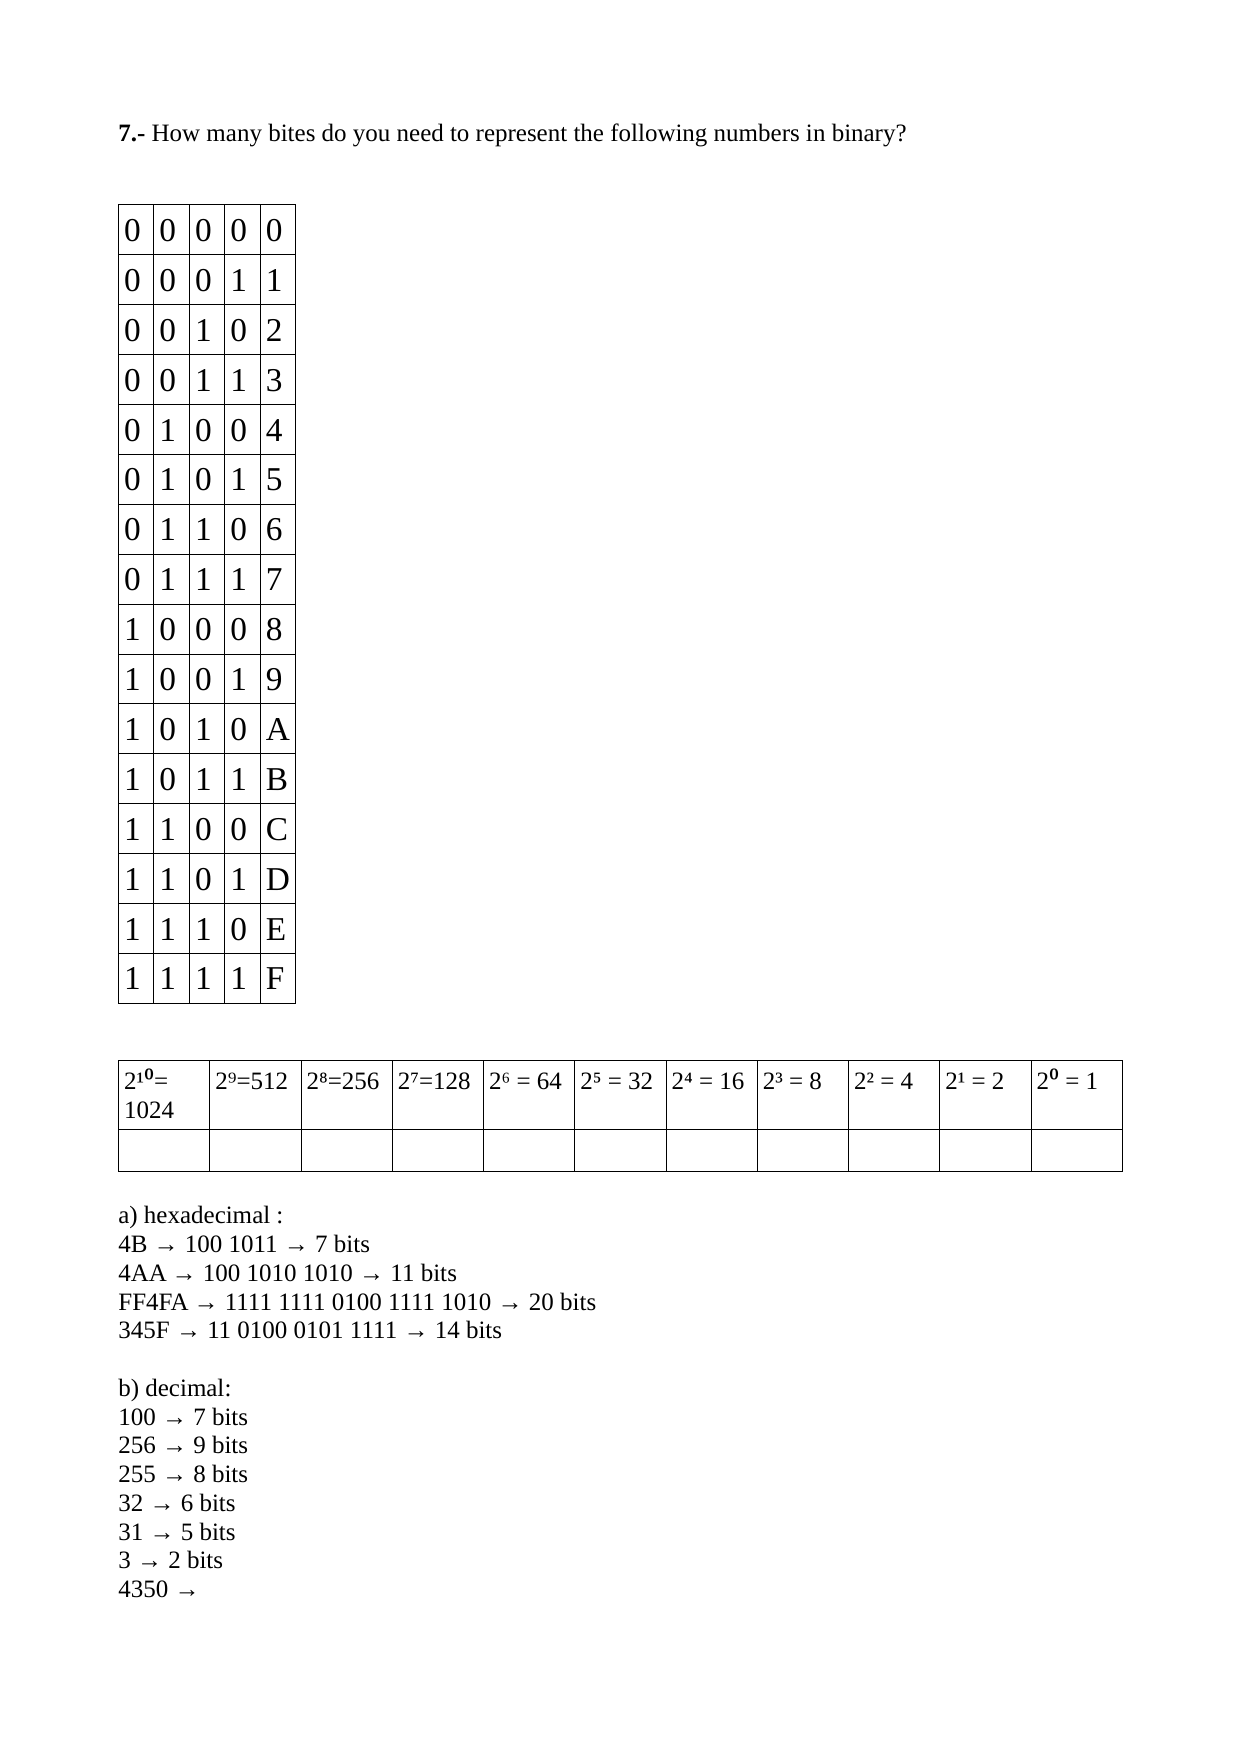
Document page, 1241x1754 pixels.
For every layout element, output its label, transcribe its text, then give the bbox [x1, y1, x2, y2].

table_cell 4 [261, 405, 295, 454]
table_cell 0 [190, 455, 224, 504]
table_cell 1 [119, 605, 153, 653]
table_cell 0 [225, 904, 260, 953]
text 32 → 6 bits [118, 1488, 1122, 1517]
table_cell 1 [225, 854, 260, 903]
table_cell 5 [261, 455, 295, 504]
table_cell 0 [225, 505, 260, 554]
text a) hexadecimal : [118, 1200, 1122, 1229]
table_cell C [261, 804, 295, 853]
table_cell 1 [225, 555, 260, 603]
table_header 0 [190, 205, 224, 254]
table_header 2³ = 8 [758, 1061, 848, 1129]
table_cell 1 [225, 954, 260, 1003]
table_cell [210, 1130, 301, 1171]
table_cell [575, 1130, 666, 1171]
table_cell 1 [190, 355, 224, 404]
table_cell 0 [225, 804, 260, 853]
table_cell 1 [190, 904, 224, 953]
table_cell 1 [154, 804, 189, 853]
table_cell 3 [261, 355, 295, 404]
table_cell 1 [119, 954, 153, 1003]
table_cell 0 [190, 655, 224, 703]
table_cell 0 [119, 305, 153, 354]
table_cell 0 [119, 505, 153, 554]
table_cell 0 [119, 405, 153, 454]
table_cell 0 [225, 305, 260, 354]
table_cell 1 [119, 804, 153, 853]
table_header 0 [261, 205, 295, 254]
table_cell D [261, 854, 295, 903]
table_cell 0 [119, 255, 153, 304]
table_header 2² = 4 [849, 1061, 939, 1129]
text 4350 → [118, 1574, 1122, 1603]
table_cell 0 [225, 605, 260, 653]
table_cell 1 [154, 455, 189, 504]
table_cell 1 [190, 305, 224, 354]
table_cell 1 [119, 904, 153, 953]
text b) decimal: [118, 1373, 1122, 1402]
table_cell 1 [225, 655, 260, 703]
text FF4FA → 1111 1111 0100 1111 1010 → 20 bits [118, 1287, 1122, 1315]
table_header 0 [225, 205, 260, 254]
text 31 → 5 bits [118, 1517, 1122, 1545]
table_cell [667, 1130, 757, 1171]
table_cell 1 [119, 854, 153, 903]
table_header 2¹ = 2 [940, 1061, 1031, 1129]
table_cell 1 [190, 954, 224, 1003]
table_header 2⁷=128 [393, 1061, 483, 1129]
table_header 2⁴ = 16 [667, 1061, 757, 1129]
text 256 → 9 bits [118, 1430, 1122, 1459]
table_cell 1 [154, 854, 189, 903]
table_cell 1 [190, 555, 224, 603]
table_header 0 [119, 205, 153, 254]
table_cell 1 [119, 704, 153, 753]
table_cell [302, 1130, 392, 1171]
table_cell F [261, 954, 295, 1003]
table_cell 0 [190, 255, 224, 304]
table_cell 1 [225, 455, 260, 504]
table_cell 1 [154, 505, 189, 554]
table_cell 0 [119, 455, 153, 504]
table_cell 0 [190, 405, 224, 454]
table_header 2¹⁰= 1024 [119, 1061, 209, 1129]
table_cell 7 [261, 555, 295, 603]
table_cell 1 [225, 355, 260, 404]
table_cell 0 [154, 305, 189, 354]
text 4AA → 100 1010 1010 → 11 bits [118, 1258, 1122, 1287]
table_cell 0 [154, 754, 189, 803]
table_cell [484, 1130, 574, 1171]
table_cell 0 [119, 555, 153, 603]
table_cell 1 [154, 405, 189, 454]
table_cell 6 [261, 505, 295, 554]
table_cell 0 [154, 255, 189, 304]
table_header 2⁵ = 32 [575, 1061, 666, 1129]
table_cell 1 [154, 904, 189, 953]
table_cell 0 [225, 405, 260, 454]
table_cell 0 [154, 704, 189, 753]
table_cell 1 [225, 754, 260, 803]
table_cell 0 [225, 704, 260, 753]
text 3 → 2 bits [118, 1545, 1122, 1574]
table_cell A [261, 704, 295, 753]
table_header 2⁸=256 [302, 1061, 392, 1129]
table_cell 1 [154, 555, 189, 603]
table_cell 1 [119, 655, 153, 703]
text 7.- How many bites do you need to represent the following numbers in binary? [118, 118, 1122, 147]
table_cell 1 [119, 754, 153, 803]
table_cell 1 [190, 754, 224, 803]
table_cell 0 [190, 804, 224, 853]
table_header 0 [154, 205, 189, 254]
table_cell 1 [190, 505, 224, 554]
table_cell 0 [154, 355, 189, 404]
text 100 → 7 bits [118, 1402, 1122, 1430]
table_cell 1 [190, 704, 224, 753]
table_cell [393, 1130, 483, 1171]
table_cell 0 [190, 854, 224, 903]
table_cell [119, 1130, 209, 1171]
table_cell 2 [261, 305, 295, 354]
table_cell 1 [154, 954, 189, 1003]
table_header 2⁹=512 [210, 1061, 301, 1129]
table_cell 0 [190, 605, 224, 653]
table_cell B [261, 754, 295, 803]
table_header 2⁶ = 64 [484, 1061, 574, 1129]
table_header 2⁰ = 1 [1032, 1061, 1122, 1129]
table_cell 0 [154, 655, 189, 703]
table_cell 1 [225, 255, 260, 304]
table_cell E [261, 904, 295, 953]
text 255 → 8 bits [118, 1459, 1122, 1488]
table_cell [849, 1130, 939, 1171]
text 345F → 11 0100 0101 1111 → 14 bits [118, 1315, 1122, 1344]
table_cell 0 [119, 355, 153, 404]
table_cell [758, 1130, 848, 1171]
text 4B → 100 1011 → 7 bits [118, 1229, 1122, 1258]
table_cell [940, 1130, 1031, 1171]
table_cell 1 [261, 255, 295, 304]
table_cell 8 [261, 605, 295, 653]
table_cell [1032, 1130, 1122, 1171]
table_cell 0 [154, 605, 189, 653]
table_cell 9 [261, 655, 295, 703]
